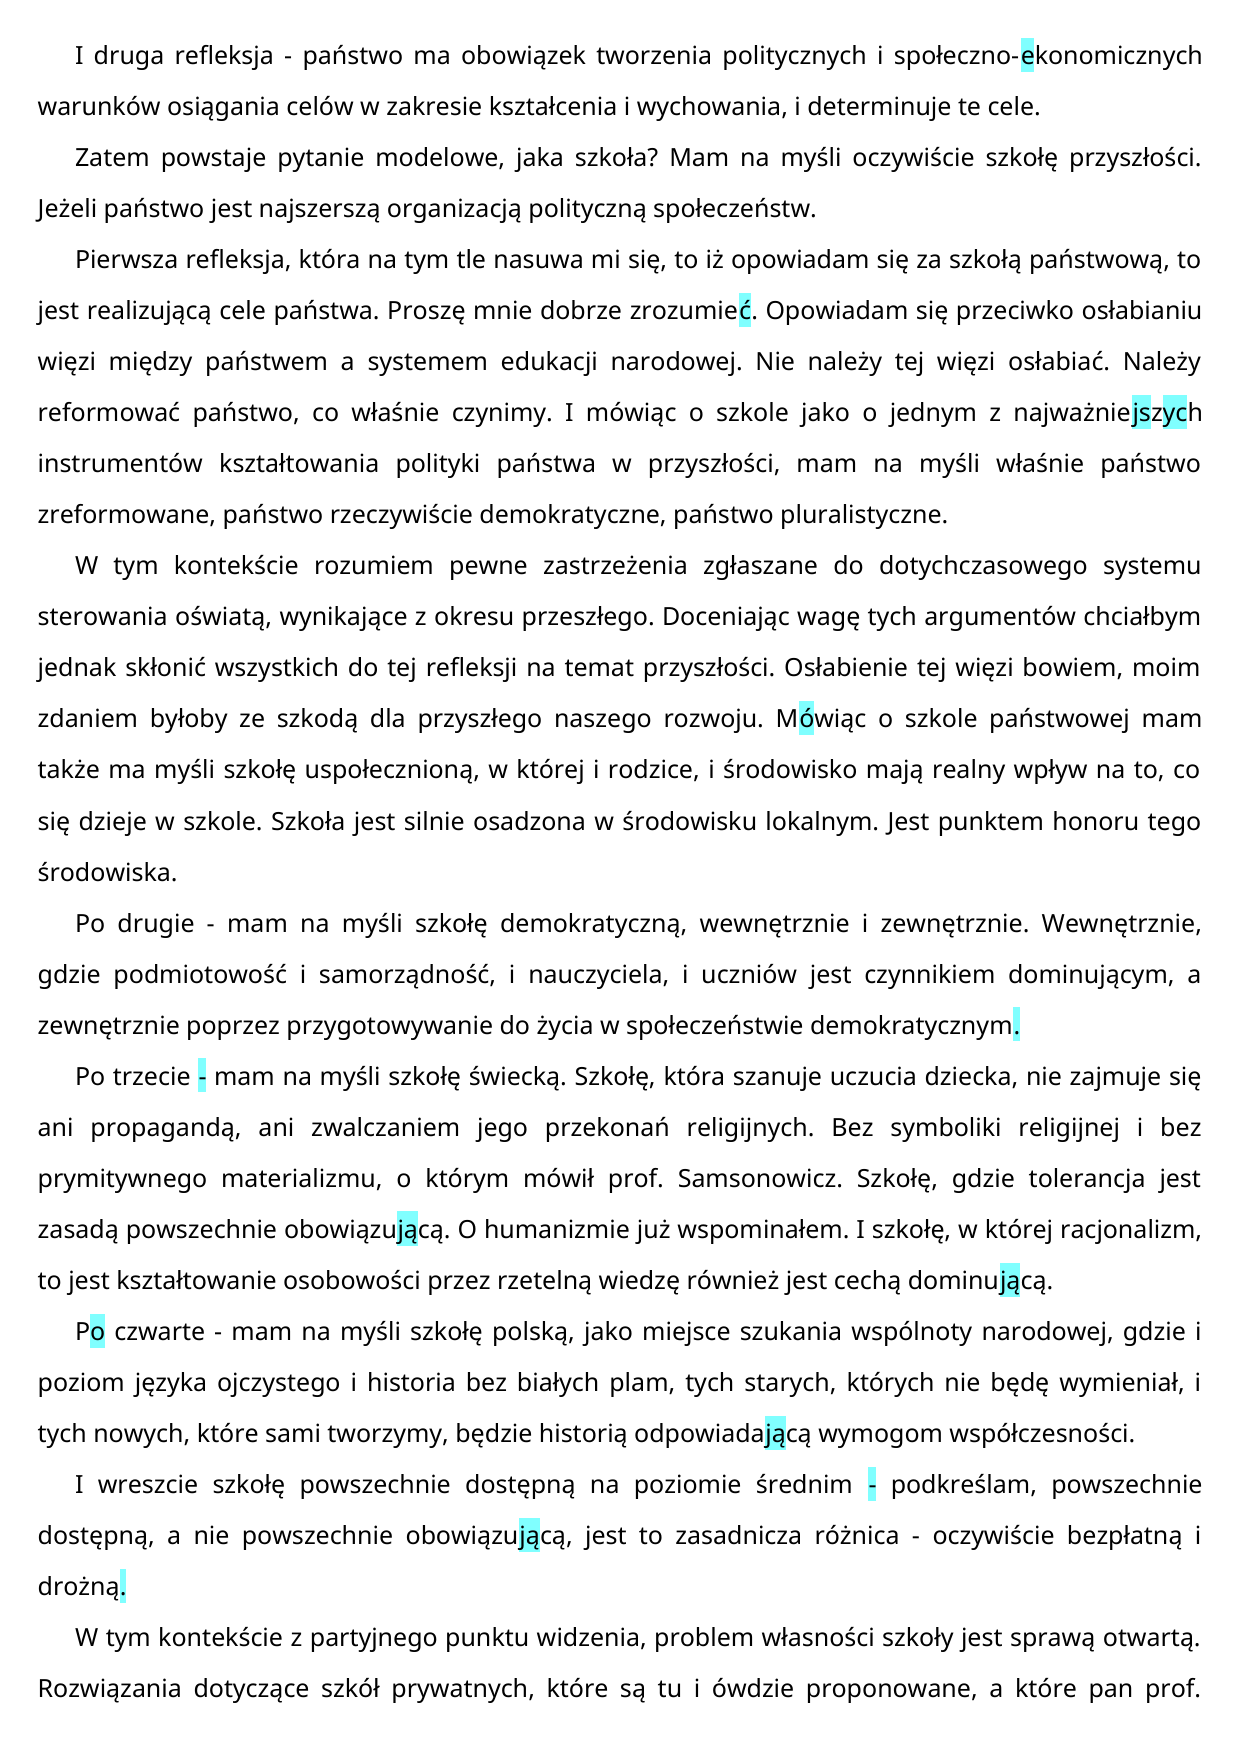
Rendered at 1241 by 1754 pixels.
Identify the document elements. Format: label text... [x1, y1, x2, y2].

text Po trzecie - mam na myśli szkołę świecką. Szkołę, która szanuje uczucia dziecka, nie zajmuje się ani propagandą, ani zwalczaniem jego przekonań religijnych. Bez symboliki religijnej i bez prymitywnego materializmu, o którym mówił prof. Samsonowicz. Szkołę, gdzie tolerancja jest zasadą powszechnie obowiązującą. O humanizmie już wspominałem. I szkołę, w której racjonalizm, to jest kształtowanie osobowości przez rzetelną wiedzę również jest cechą dominującą. [37, 1058, 1203, 1297]
text W tym kontekście z partyjnego punktu widzenia, problem własności szkoły jest sprawą otwartą. Rozwiązania dotyczące szkół prywatnych, które są tu i ówdzie proponowane, a które pan prof. [37, 1620, 1203, 1705]
text Po drugie - mam na myśli szkołę demokratyczną, wewnętrznie i zewnętrznie. Wewnętrznie, gdzie podmiotowość i samorządność, i nauczyciela, i uczniów jest czynnikiem dominującym, a zewnętrznie poprzez przygotowywanie do życia w społeczeństwie demokratycznym. [37, 905, 1203, 1041]
text Po czwarte - mam na myśli szkołę polską, jako miejsce szukania wspólnoty narodowej, gdzie i poziom języka ojczystego i historia bez białych plam, tych starych, których nie będę wymieniał, i tych nowych, które sami tworzymy, będzie historią odpowiadającą wymogom współczesności. [37, 1313, 1203, 1450]
text I wreszcie szkołę powszechnie dostępną na poziomie średnim - podkreślam, powszechnie dostępną, a nie powszechnie obowiązującą, jest to zasadnicza różnica - oczywiście bezpłatną i drożną. [37, 1467, 1203, 1603]
text W tym kontekście rozumiem pewne zastrzeżenia zgłaszane do dotychczasowego systemu sterowania oświatą, wynikające z okresu przeszłego. Doceniając wagę tych argumentów chciałbym jednak skłonić wszystkich do tej refleksji na temat przyszłości. Osłabienie tej więzi bowiem, moim zdaniem byłoby ze szkodą dla przyszłego naszego rozwoju. Mówiąc o szkole państwowej mam także ma myśli szkołę uspołecznioną, w której i rodzice, i środowisko mają realny wpływ na to, co się dzieje w szkole. Szkoła jest silnie osadzona w środowisku lokalnym. Jest punktem honoru tego środowiska. [37, 548, 1203, 888]
text I druga refleksja - państwo ma obowiązek tworzenia politycznych i społeczno-ekonomicznych warunków osiągania celów w zakresie kształcenia i wychowania, i determinuje te cele. [37, 37, 1203, 123]
text Zatem powstaje pytanie modelowe, jaka szkoła? Mam na myśli oczywiście szkołę przyszłości. Jeżeli państwo jest najszerszą organizacją polityczną społeczeństw. [37, 139, 1203, 225]
text Pierwsza refleksja, która na tym tle nasuwa mi się, to iż opowiadam się za szkołą państwową, to jest realizującą cele państwa. Proszę mnie dobrze zrozumieć. Opowiadam się przeciwko osłabianiu więzi między państwem a systemem edukacji narodowej. Nie należy tej więzi osłabiać. Należy reformować państwo, co właśnie czynimy. I mówiąc o szkole jako o jednym z najważniejszych instrumentów kształtowania polityki państwa w przyszłości, mam na myśli właśnie państwo zreformowane, państwo rzeczywiście demokratyczne, państwo pluralistyczne. [37, 242, 1203, 531]
